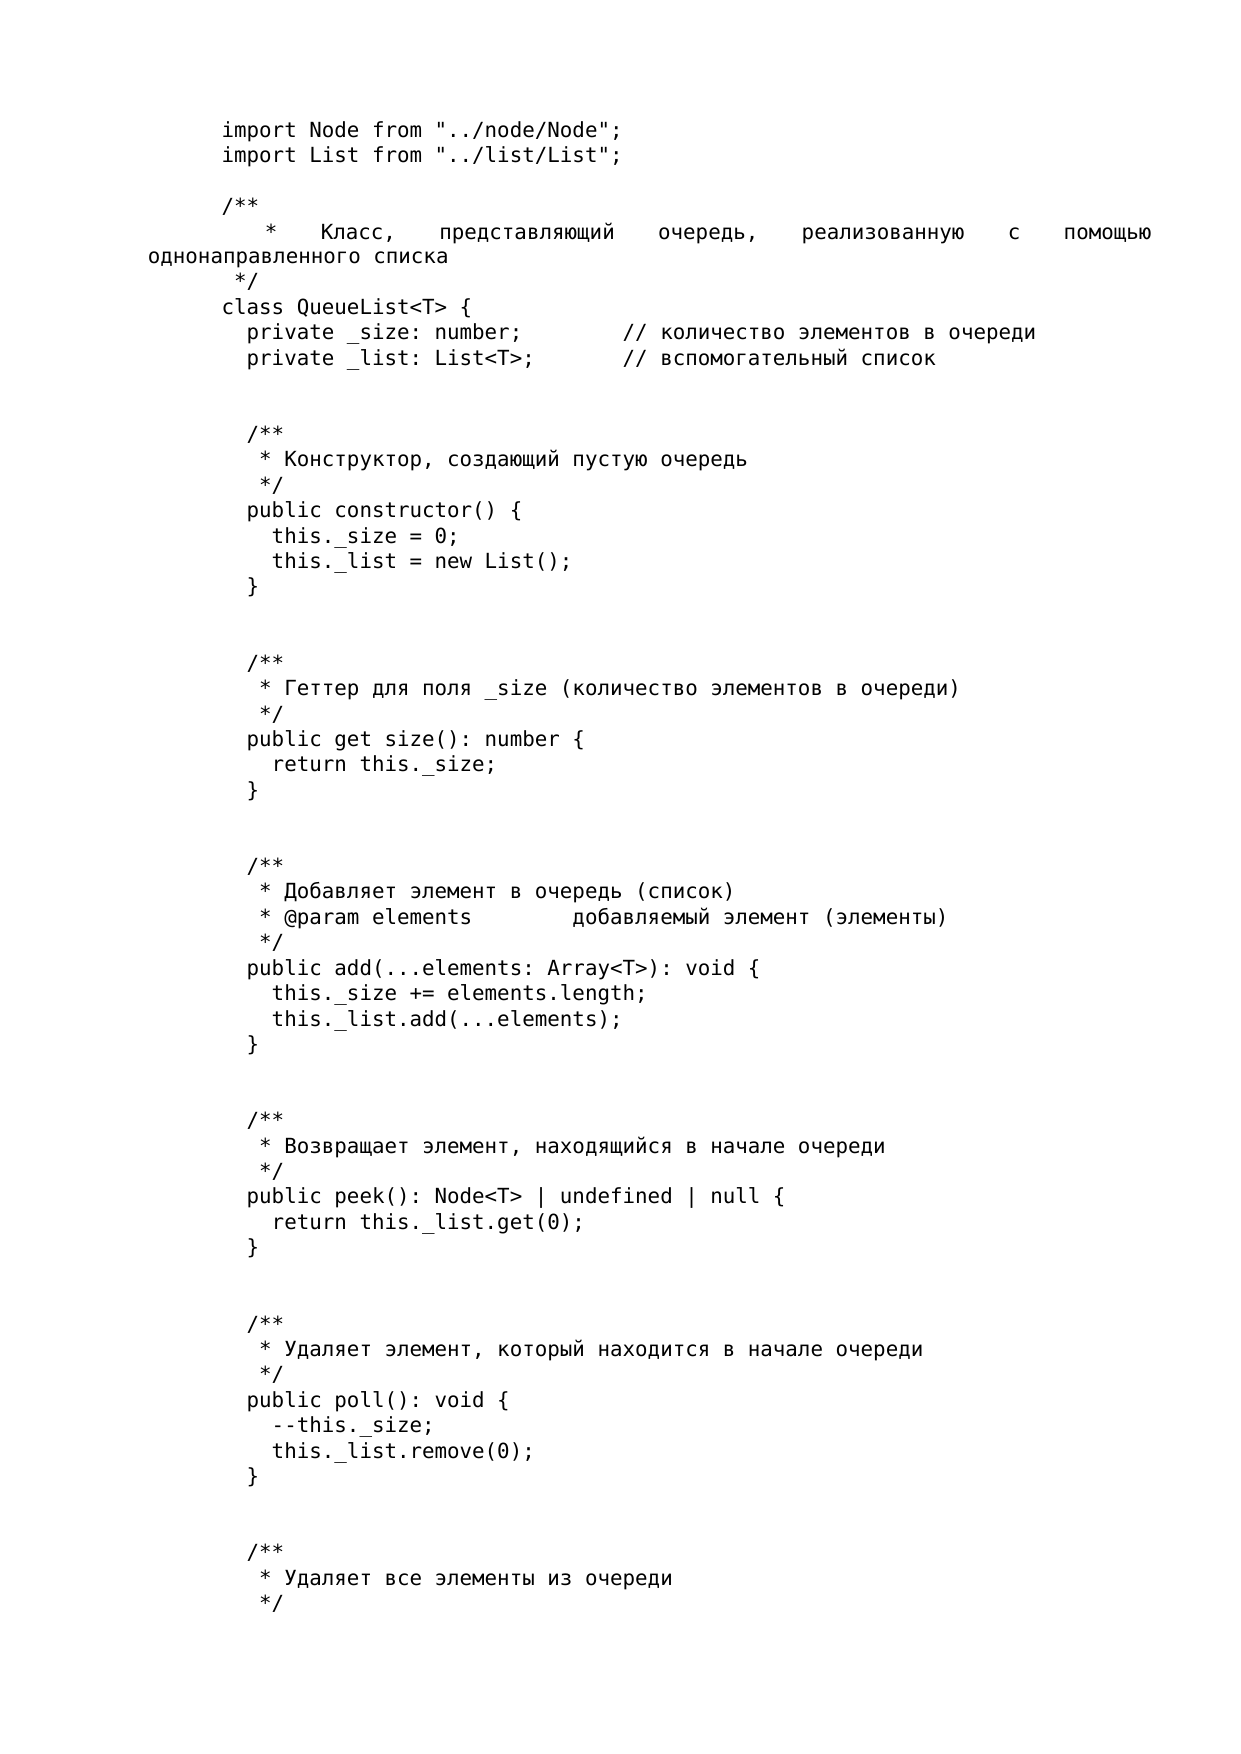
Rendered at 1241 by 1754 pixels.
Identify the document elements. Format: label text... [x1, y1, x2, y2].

text } [148, 1235, 1152, 1259]
text --this._size; [148, 1413, 1152, 1437]
text * Удаляет все элементы из очереди [148, 1566, 1152, 1590]
text * Удаляет элемент, который находится в начале очереди [148, 1337, 1152, 1361]
text public get size(): number { [148, 727, 1152, 751]
text return this._size; [148, 752, 1152, 777]
text /** [148, 1540, 1152, 1564]
text } [148, 1032, 1152, 1056]
text class QueueList<T> { [148, 295, 1152, 319]
text */ [148, 930, 1152, 954]
text * Класс, представляющий очередь, реализованную с помощью однонаправленного списка [148, 220, 1152, 268]
text * Конструктор, создающий пустую очередь [148, 447, 1152, 472]
text import Node from "../node/Node"; [148, 118, 1152, 142]
text * Возвращает элемент, находящийся в начале очереди [148, 1134, 1152, 1158]
text public poll(): void { [148, 1388, 1152, 1412]
text * @param elements добавляемый элемент (элементы) [148, 905, 1152, 929]
text this._size += elements.length; [148, 981, 1152, 1005]
text private _list: List<T>; // вспомогательный список [148, 346, 1152, 370]
text this._list.remove(0); [148, 1439, 1152, 1463]
text return this._list.get(0); [148, 1210, 1152, 1234]
text /** [148, 194, 1152, 219]
text } [148, 778, 1152, 802]
text public add(...elements: Array<T>): void { [148, 956, 1152, 980]
text */ [148, 1159, 1152, 1183]
text /** [148, 422, 1152, 446]
text } [148, 574, 1152, 599]
text this._list = new List(); [148, 549, 1152, 573]
text */ [148, 269, 1152, 294]
text /** [148, 651, 1152, 675]
text public peek(): Node<T> | undefined | null { [148, 1184, 1152, 1209]
text this._size = 0; [148, 524, 1152, 548]
text /** [148, 1312, 1152, 1336]
text import List from "../list/List"; [148, 143, 1152, 168]
text */ [148, 702, 1152, 726]
text /** [148, 854, 1152, 878]
text */ [148, 1362, 1152, 1387]
text */ [148, 1591, 1152, 1615]
text this._list.add(...elements); [148, 1007, 1152, 1031]
text public constructor() { [148, 498, 1152, 522]
text * Добавляет элемент в очередь (список) [148, 879, 1152, 904]
text /** [148, 1108, 1152, 1132]
text } [148, 1464, 1152, 1488]
text * Геттер для поля _size (количество элементов в очереди) [148, 676, 1152, 700]
text private _size: number; // количество элементов в очереди [148, 320, 1152, 344]
text */ [148, 473, 1152, 497]
